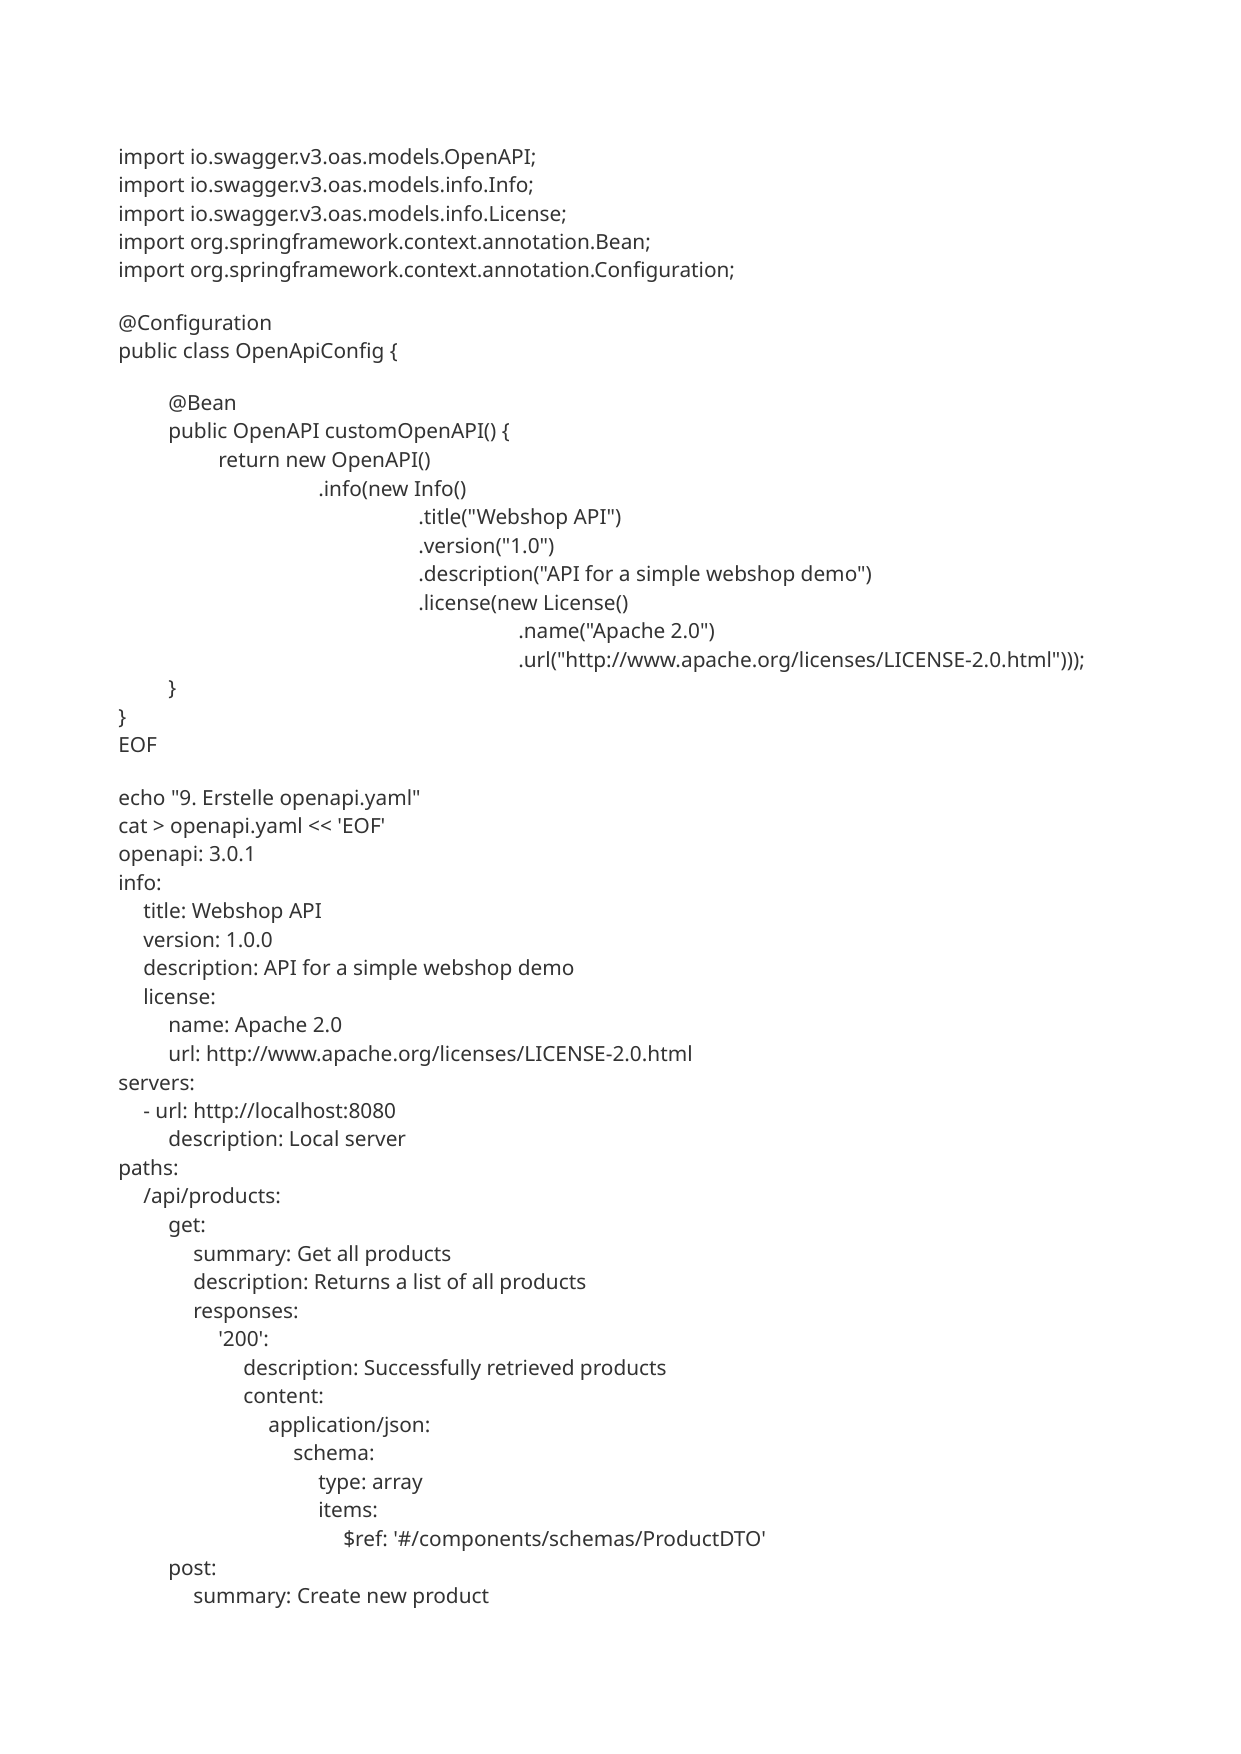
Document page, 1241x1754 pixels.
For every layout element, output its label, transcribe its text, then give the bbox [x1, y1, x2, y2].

text @Bean [118, 388, 1122, 417]
text return new OpenAPI() [118, 445, 1122, 474]
text type: array [118, 1467, 1122, 1496]
text import io.swagger.v3.oas.models.OpenAPI; [118, 142, 1122, 170]
text url: http://www.apache.org/licenses/LICENSE-2.0.html [118, 1039, 1122, 1068]
text post: [118, 1553, 1122, 1581]
text summary: Create new product [118, 1581, 1122, 1610]
text cat > openapi.yaml << 'EOF' [118, 811, 1122, 839]
text title: Webshop API [118, 896, 1122, 925]
text openapi: 3.0.1 [118, 839, 1122, 868]
text .description("API for a simple webshop demo") [118, 559, 1122, 588]
text .info(new Info() [118, 474, 1122, 502]
text import org.springframework.context.annotation.Bean; [118, 227, 1122, 256]
text import org.springframework.context.annotation.Configuration; [118, 256, 1122, 284]
text info: [118, 868, 1122, 896]
text description: Successfully retrieved products [118, 1353, 1122, 1381]
text get: [118, 1210, 1122, 1239]
text license: [118, 982, 1122, 1011]
text import io.swagger.v3.oas.models.info.Info; [118, 170, 1122, 199]
text description: API for a simple webshop demo [118, 953, 1122, 982]
text .url("http://www.apache.org/licenses/LICENSE-2.0.html"))); [118, 645, 1122, 673]
text .license(new License() [118, 588, 1122, 616]
text .title("Webshop API") [118, 502, 1122, 531]
text .version("1.0") [118, 531, 1122, 559]
text version: 1.0.0 [118, 925, 1122, 953]
text import io.swagger.v3.oas.models.info.License; [118, 199, 1122, 227]
text } [118, 702, 1122, 731]
text summary: Get all products [118, 1239, 1122, 1267]
text $ref: '#/components/schemas/ProductDTO' [118, 1524, 1122, 1553]
text content: [118, 1381, 1122, 1410]
text @Configuration [118, 308, 1122, 336]
text application/json: [118, 1410, 1122, 1438]
text servers: [118, 1068, 1122, 1096]
text description: Returns a list of all products [118, 1267, 1122, 1296]
text paths: [118, 1153, 1122, 1182]
text description: Local server [118, 1124, 1122, 1153]
text } [118, 673, 1122, 702]
text - url: http://localhost:8080 [118, 1096, 1122, 1124]
text items: [118, 1496, 1122, 1524]
text schema: [118, 1438, 1122, 1467]
text .name("Apache 2.0") [118, 616, 1122, 645]
text '200': [118, 1324, 1122, 1353]
text responses: [118, 1296, 1122, 1324]
text EOF [118, 731, 1122, 759]
text name: Apache 2.0 [118, 1011, 1122, 1039]
text echo "9. Erstelle openapi.yaml" [118, 783, 1122, 811]
text public class OpenApiConfig { [118, 336, 1122, 364]
text /api/products: [118, 1182, 1122, 1210]
text public OpenAPI customOpenAPI() { [118, 417, 1122, 445]
